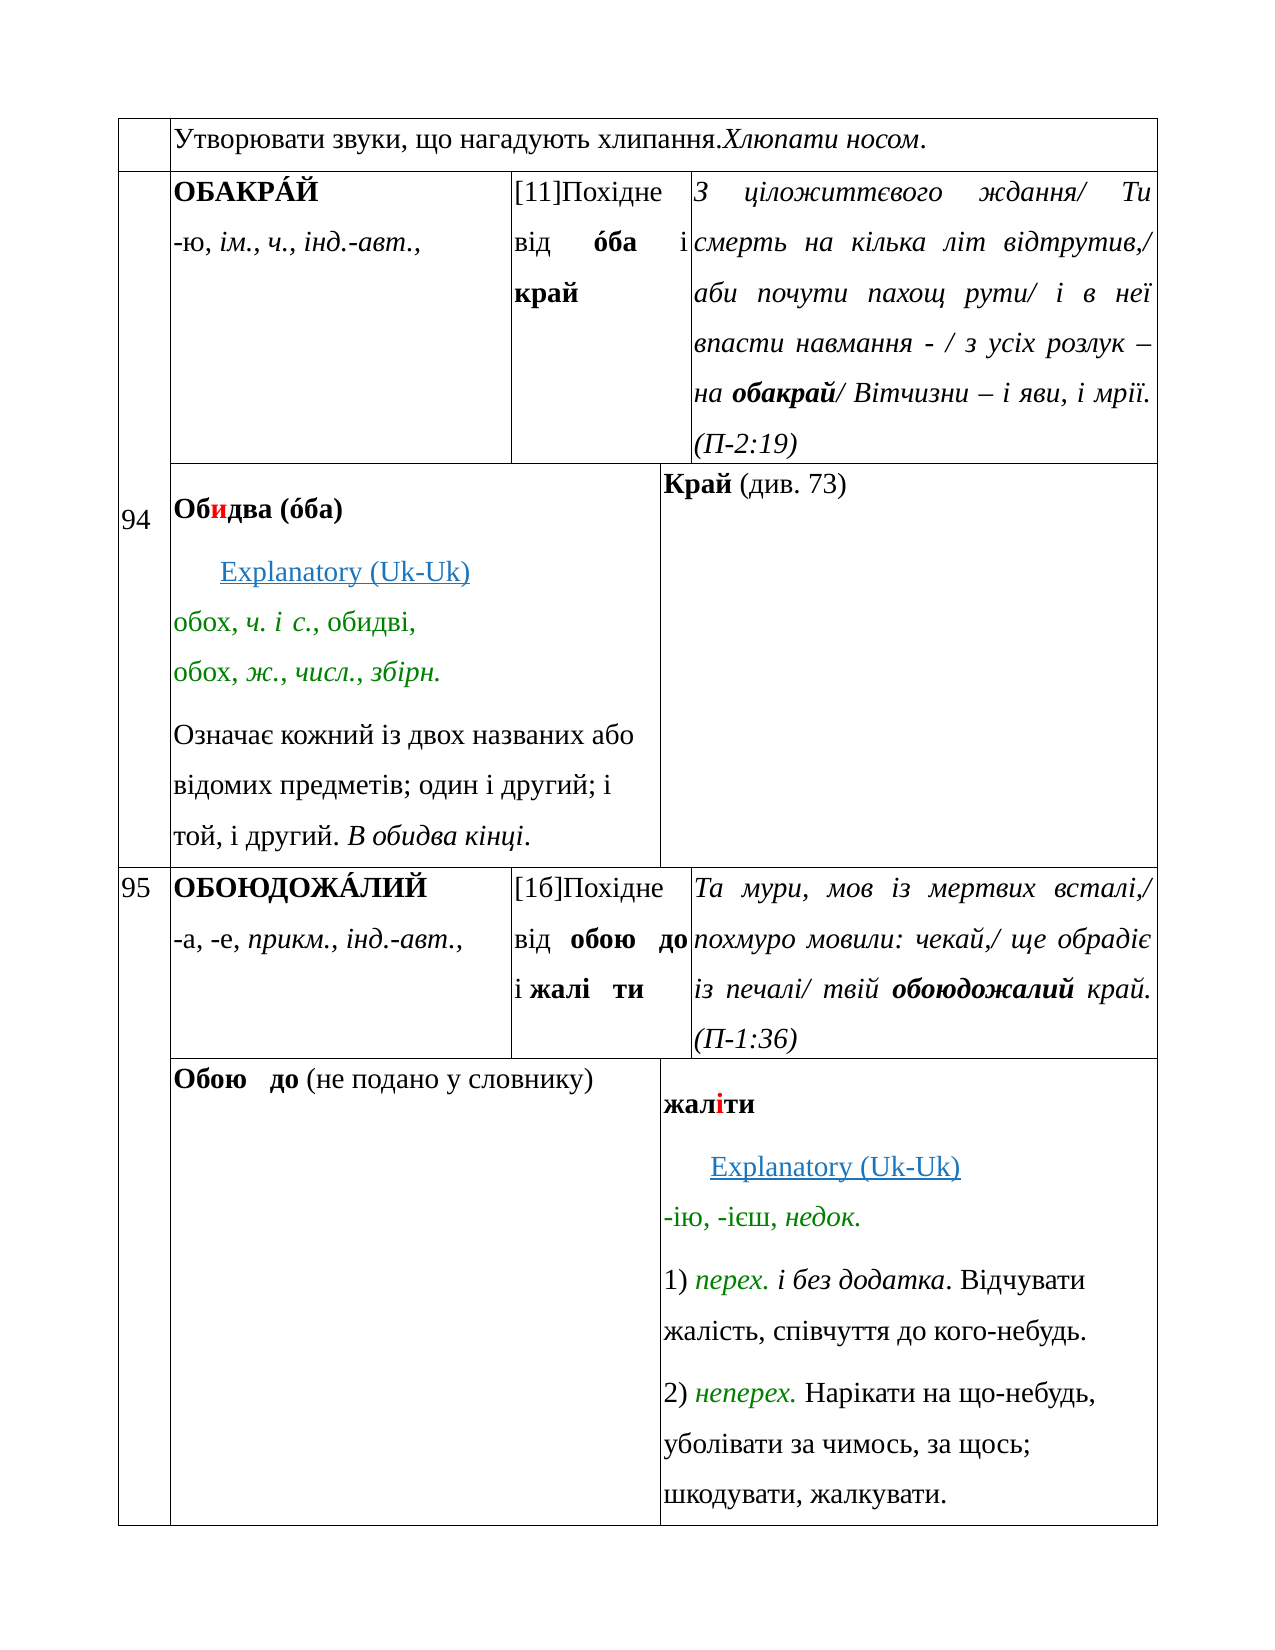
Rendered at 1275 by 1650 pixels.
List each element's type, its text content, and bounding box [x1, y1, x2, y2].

table_cell З ціложиттєвого ждання/ Ти смерть на кілька літ відтрутив,/ аби почути пахощ рути/ і в неї впасти навмання - / з усіх розлук – на обакрай/ Вітчизни – і яви, і мрії. (П-2:19) [692, 172, 1157, 462]
table_cell Обоюдожáлий -а, -е, прикм., інд.-авт., [171, 868, 511, 1058]
table_cell жаліти Explanatory (Uk-Uk) -ію, -ієш, недок. 1) перех. і без додатка. Відчувати жалість, співчуття до кого-небудь. 2) неперех. Нарікати на що-небудь, уболівати за чимось, за щось; шкодувати, жалкувати. [661, 1059, 1157, 1525]
table_cell [119, 119, 170, 171]
table_cell Обидва (óба) Explanatory (Uk-Uk) обох, ч. і с., обидві, обох, ж., числ., збірн. Означає кожний із двох названих або відомих предметів; один і другий; і той, і другий. В обидва кінці. [171, 464, 660, 867]
table_cell Обоюдо (не подано у словнику) [171, 1059, 660, 1525]
table_cell Та мури, мов із мертвих всталі,/ похмуро мовили: чекай,/ ще обрадіє із печалі/ твій обоюдожалий край. (П-1:36) [692, 868, 1157, 1058]
table_cell 95 [119, 868, 170, 1525]
table_cell Обакрáй -ю, ім., ч., інд.-авт., [171, 172, 511, 462]
table_cell Край (див. 73) [661, 464, 1157, 867]
table_cell 94 [119, 172, 170, 867]
table_cell [1б]Похідне від обоюдо і жаліти [512, 868, 691, 1058]
table_cell [11]Похідне від óба і край [512, 172, 691, 462]
table_cell Утворювати звуки, що нагадують хлипання.Хлюпати носом. [171, 119, 1157, 171]
